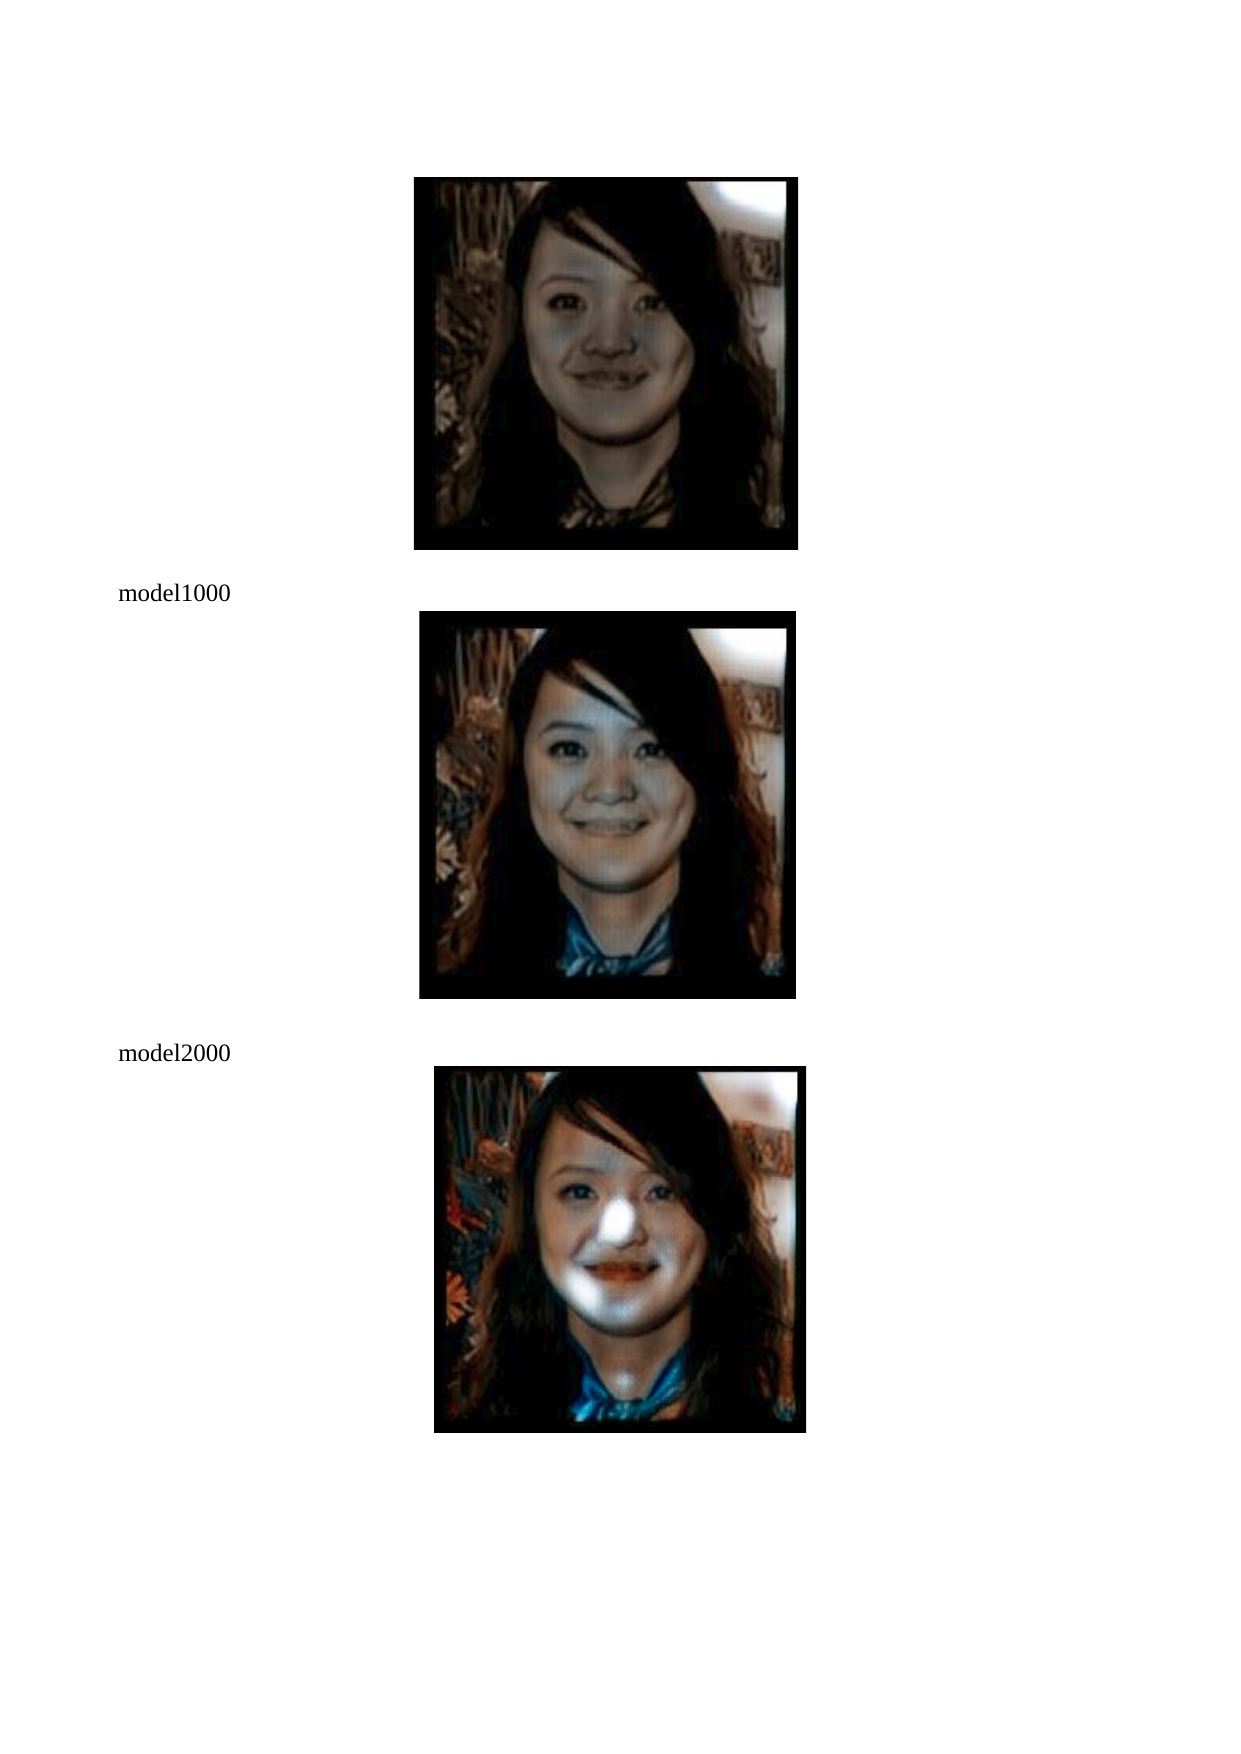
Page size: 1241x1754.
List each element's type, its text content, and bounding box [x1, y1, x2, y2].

picture [413, 177, 799, 550]
text model1000 [118, 578, 1122, 607]
picture [434, 1066, 807, 1433]
text model2000 [118, 1038, 1122, 1067]
picture [419, 611, 796, 999]
